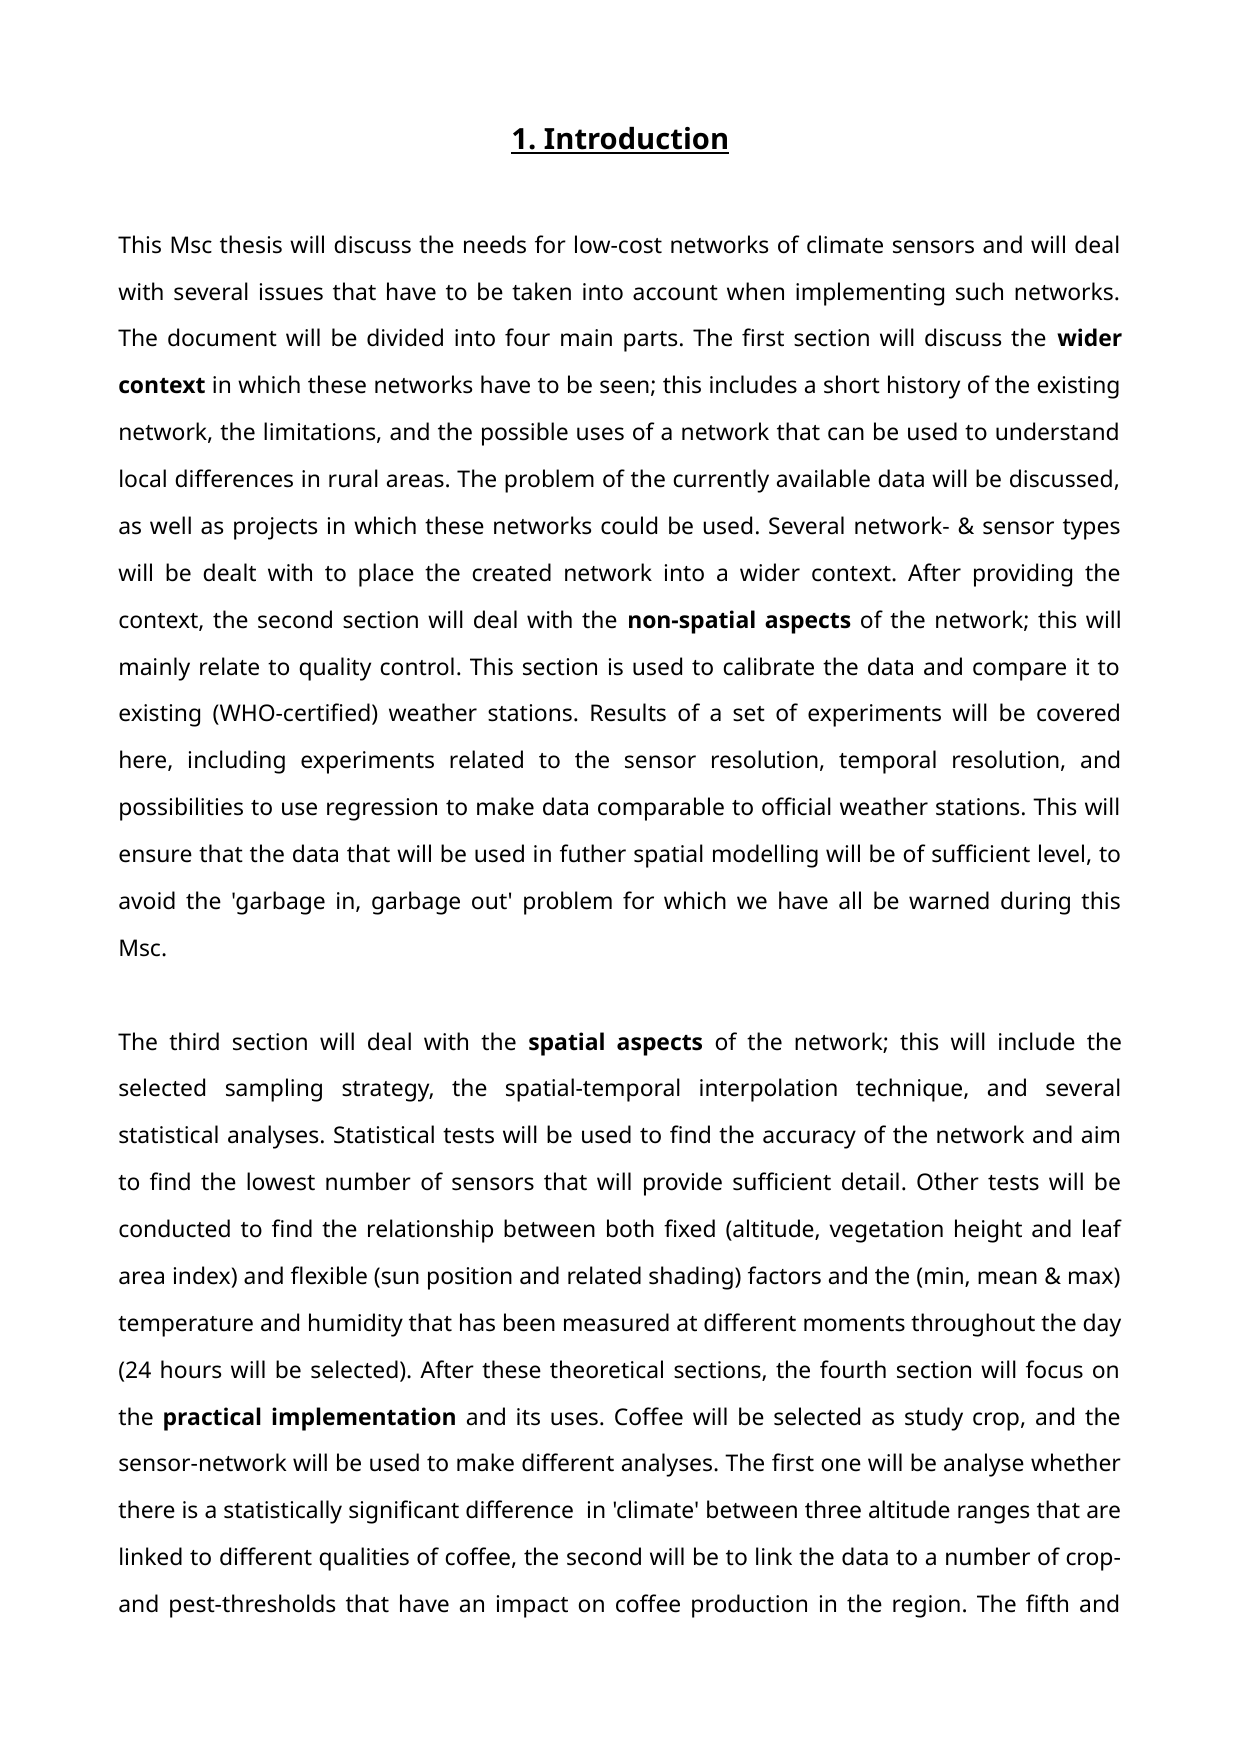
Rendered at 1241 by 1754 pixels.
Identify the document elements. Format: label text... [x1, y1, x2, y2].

text 1. Introduction [118, 118, 1122, 158]
text The third section will deal with the spatial aspects of the network; this will include the selected sampling strategy, the spatial-temporal interpolation technique, and several statistical analyses. Statistical tests will be used to find the accuracy of the network and aim to find the lowest number of sensors that will provide sufficient detail. Other tests will be conducted to find the relationship between both fixed (altitude, vegetation height and leaf area index) and flexible (sun position and related shading) factors and the (min, mean & max) temperature and humidity that has been measured at different moments throughout the day (24 hours will be selected). After these theoretical sections, the fourth section will focus on the practical implementation and its uses. Coffee will be selected as study crop, and the sensor-network will be used to make different analyses. The first one will be analyse whether there is a statistically significant difference in 'climate' between three altitude ranges that are linked to different qualities of coffee, the second will be to link the data to a number of crop- and pest-thresholds that have an impact on coffee production in the region. The fifth and [118, 1026, 1122, 1619]
text This Msc thesis will discuss the needs for low-cost networks of climate sensors and will deal with several issues that have to be taken into account when implementing such networks. The document will be divided into four main parts. The first section will discuss the wider context in which these networks have to be seen; this includes a short history of the existing network, the limitations, and the possible uses of a network that can be used to understand local differences in rural areas. The problem of the currently available data will be discussed, as well as projects in which these networks could be used. Several network- & sensor types will be dealt with to place the created network into a wider context. After providing the context, the second section will deal with the non-spatial aspects of the network; this will mainly relate to quality control. This section is used to calibrate the data and compare it to existing (WHO-certified) weather stations. Results of a set of experiments will be covered here, including experiments related to the sensor resolution, temporal resolution, and possibilities to use regression to make data comparable to official weather stations. This will ensure that the data that will be used in futher spatial modelling will be of sufficient level, to avoid the 'garbage in, garbage out' problem for which we have all be warned during this Msc. [118, 229, 1122, 963]
